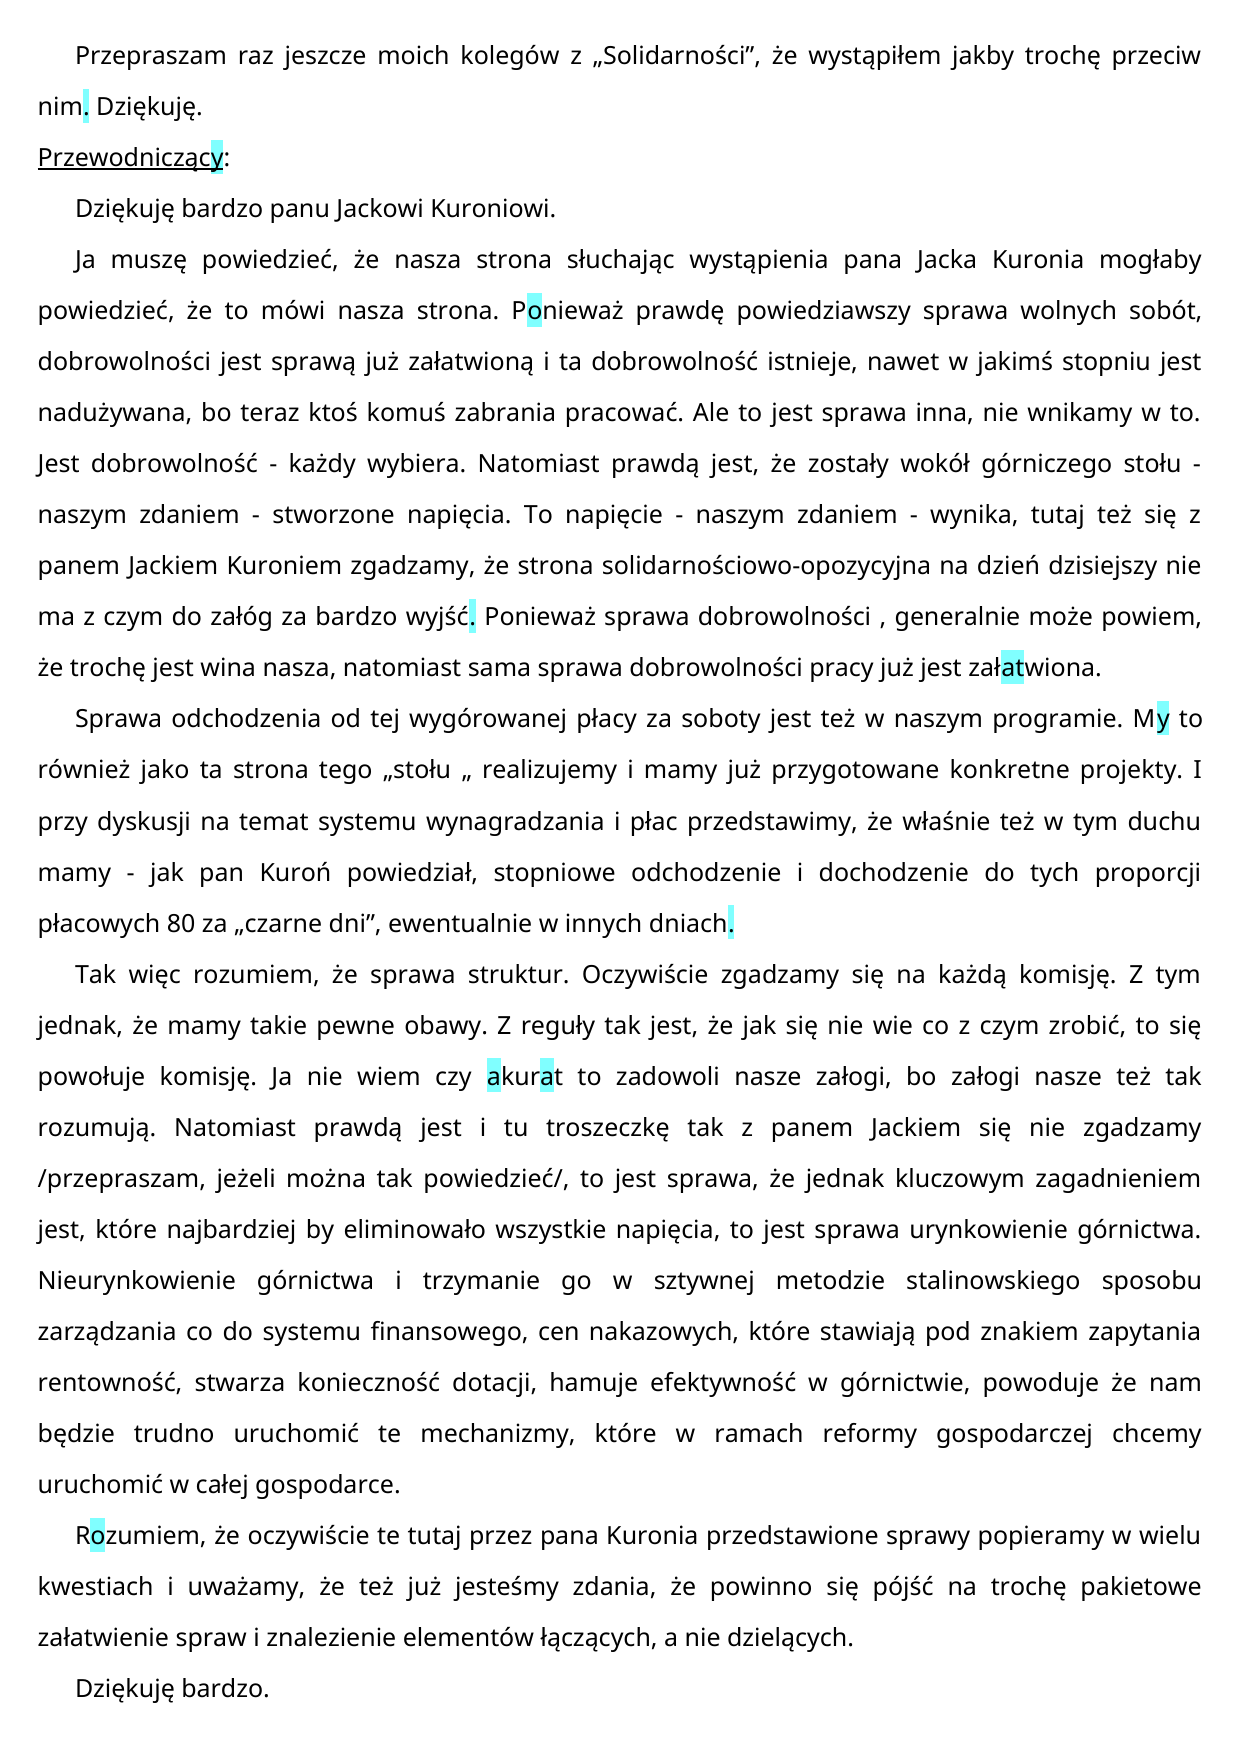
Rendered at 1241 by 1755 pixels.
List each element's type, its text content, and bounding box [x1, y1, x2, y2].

text Rozumiem, że oczywiście te tutaj przez pana Kuronia przedstawione sprawy popieramy w wielu kwestiach i uważamy, że też już jesteśmy zdania, że powinno się pójść na trochę pakietowe załatwienie spraw i znalezienie elementów łączących, a nie dzielących. [37, 1518, 1203, 1654]
text Dziękuję bardzo. [37, 1671, 1203, 1705]
text Tak więc rozumiem, że sprawa struktur. Oczywiście zgadzamy się na każdą komisję. Z tym jednak, że mamy takie pewne obawy. Z reguły tak jest, że jak się nie wie co z czym zrobić, to się powołuje komisję. Ja nie wiem czy akurat to zadowoli nasze załogi, bo załogi nasze też tak rozumują. Natomiast prawdą jest i tu troszeczkę tak z panem Jackiem się nie zgadzamy /przepraszam, jeżeli można tak powiedzieć/, to jest sprawa, że jednak kluczowym zagadnieniem jest, które najbardziej by eliminowało wszystkie napięcia, to jest sprawa urynkowienie górnictwa. Nieurynkowienie górnictwa i trzymanie go w sztywnej metodzie stalinowskiego sposobu zarządzania co do systemu finansowego, cen nakazowych, które stawiają pod znakiem zapytania rentowność, stwarza konieczność dotacji, hamuje efektywność w górnictwie, powoduje że nam będzie trudno uruchomić te mechanizmy, które w ramach reformy gospodarczej chcemy uruchomić w całej gospodarce. [37, 956, 1203, 1501]
text Sprawa odchodzenia od tej wygórowanej płacy za soboty jest też w naszym programie. My to również jako ta strona tego „stołu „ realizujemy i mamy już przygotowane konkretne projekty. I przy dyskusji na temat systemu wynagradzania i płac przedstawimy, że właśnie też w tym duchu mamy - jak pan Kuroń powiedział, stopniowe odchodzenie i dochodzenie do tych proporcji płacowych 80 za „czarne dni”, ewentualnie w innych dniach. [37, 701, 1203, 939]
text Dziękuję bardzo panu Jackowi Kuroniowi. [37, 191, 1203, 225]
text Ja muszę powiedzieć, że nasza strona słuchając wystąpienia pana Jacka Kuronia mogłaby powiedzieć, że to mówi nasza strona. Ponieważ prawdę powiedziawszy sprawa wolnych sobót, dobrowolności jest sprawą już załatwioną i ta dobrowolność istnieje, nawet w jakimś stopniu jest nadużywana, bo teraz ktoś komuś zabrania pracować. Ale to jest sprawa inna, nie wnikamy w to. Jest dobrowolność - każdy wybiera. Natomiast prawdą jest, że zostały wokół górniczego stołu - naszym zdaniem - stworzone napięcia. To napięcie - naszym zdaniem - wynika, tutaj też się z panem Jackiem Kuroniem zgadzamy, że strona solidarnościowo-opozycyjna na dzień dzisiejszy nie ma z czym do załóg za bardzo wyjść. Ponieważ sprawa dobrowolności , generalnie może powiem, że trochę jest wina nasza, natomiast sama sprawa dobrowolności pracy już jest załatwiona. [37, 242, 1203, 684]
text Przewodniczący: [37, 139, 1203, 174]
text Przepraszam raz jeszcze moich kolegów z „Solidarności”, że wystąpiłem jakby trochę przeciw nim. Dziękuję. [37, 37, 1203, 123]
